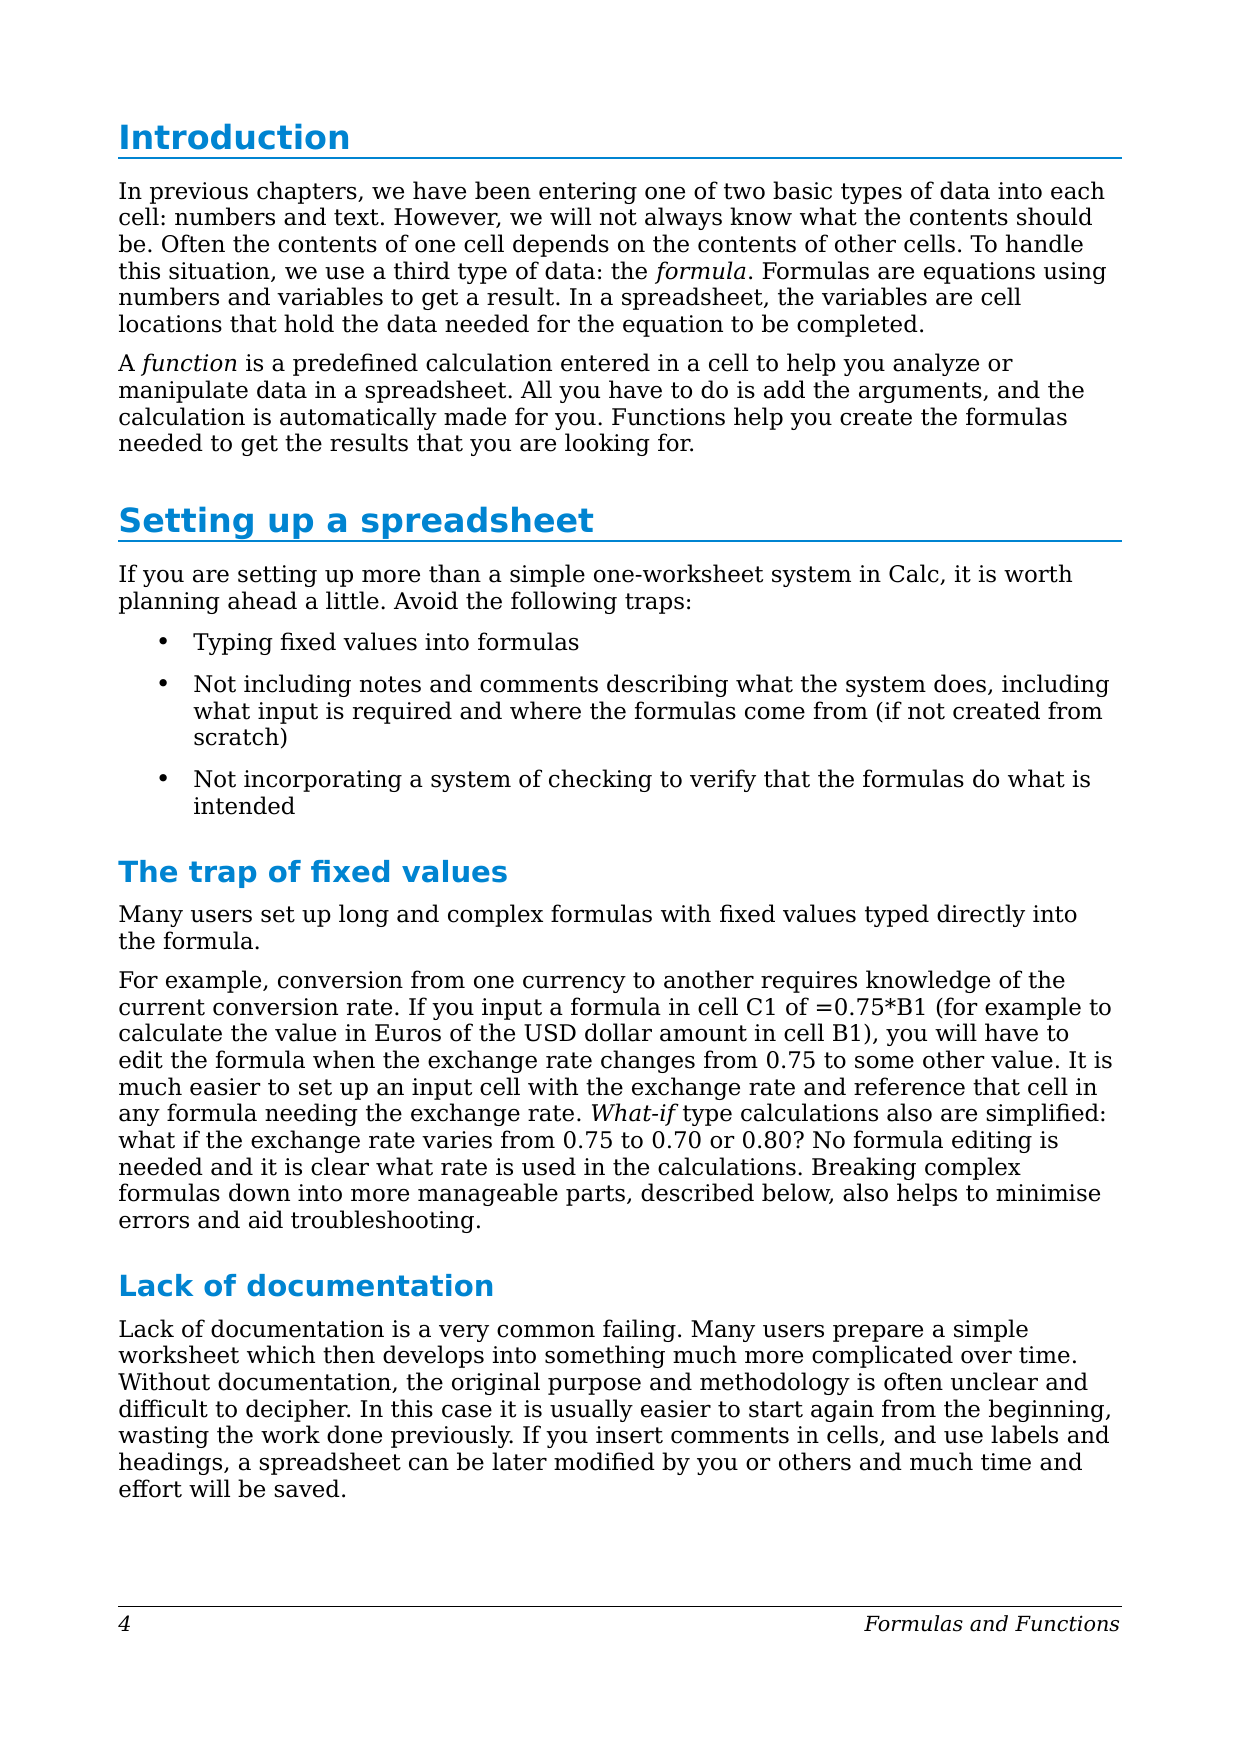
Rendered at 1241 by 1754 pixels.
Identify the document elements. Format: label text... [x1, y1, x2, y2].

text Lack of documentation is a very common failing. Many users prepare a simple worksheet which then develops into something much more complicated over time. Without documentation, the original purpose and methodology is often unclear and difficult to decipher. In this case it is usually easier to start again from the beginning, wasting the work done previously. If you insert comments in cells, and use labels and headings, a spreadsheet can be later modified by you or others and much time and effort will be saved. [118, 1316, 1122, 1502]
list Typing fixed values into formulas [156, 627, 1122, 656]
list Not including notes and comments describing what the system does, including what input is required and where the formulas come from (if not created from scratch) [156, 669, 1122, 751]
text If you are setting up more than a simple one-worksheet system in Calc, it is worth planning ahead a little. Avoid the following traps: [118, 561, 1122, 614]
subtitle Introduction [118, 118, 1122, 157]
subtitle Lack of documentation [118, 1269, 1122, 1303]
subtitle The trap of fixed values [118, 855, 1122, 889]
text In previous chapters, we have been entering one of two basic types of data into each cell: numbers and text. However, we will not always know what the contents should be. Often the contents of one cell depends on the contents of other cells. To handle this situation, we use a third type of data: the formula. Formulas are equations using numbers and variables to get a result. In a spreadsheet, the variables are cell locations that hold the data needed for the equation to be completed. [118, 178, 1122, 338]
text A function is a predefined calculation entered in a cell to help you analyze or manipulate data in a spreadsheet. All you have to do is add the arguments, and the calculation is automatically made for you. Functions help you create the formulas needed to get the results that you are looking for. [118, 350, 1122, 457]
list Not incorporating a system of checking to verify that the formulas do what is intended [156, 764, 1122, 819]
text For example, conversion from one currency to another requires knowledge of the current conversion rate. If you input a formula in cell C1 of =0.75*B1 (for example to calculate the value in Euros of the USD dollar amount in cell B1), you will have to edit the formula when the exchange rate changes from 0.75 to some other value. It is much easier to set up an input cell with the exchange rate and reference that cell in any formula needing the exchange rate. What-if type calculations also are simplified: what if the exchange rate varies from 0.75 to 0.70 or 0.80? No formula editing is needed and it is clear what rate is used in the calculations. Breaking complex formulas down into more manageable parts, described below, also helps to minimise errors and aid troubleshooting. [118, 967, 1122, 1234]
subtitle Setting up a spreadsheet [118, 501, 1122, 540]
text Many users set up long and complex formulas with fixed values typed directly into the formula. [118, 901, 1122, 955]
